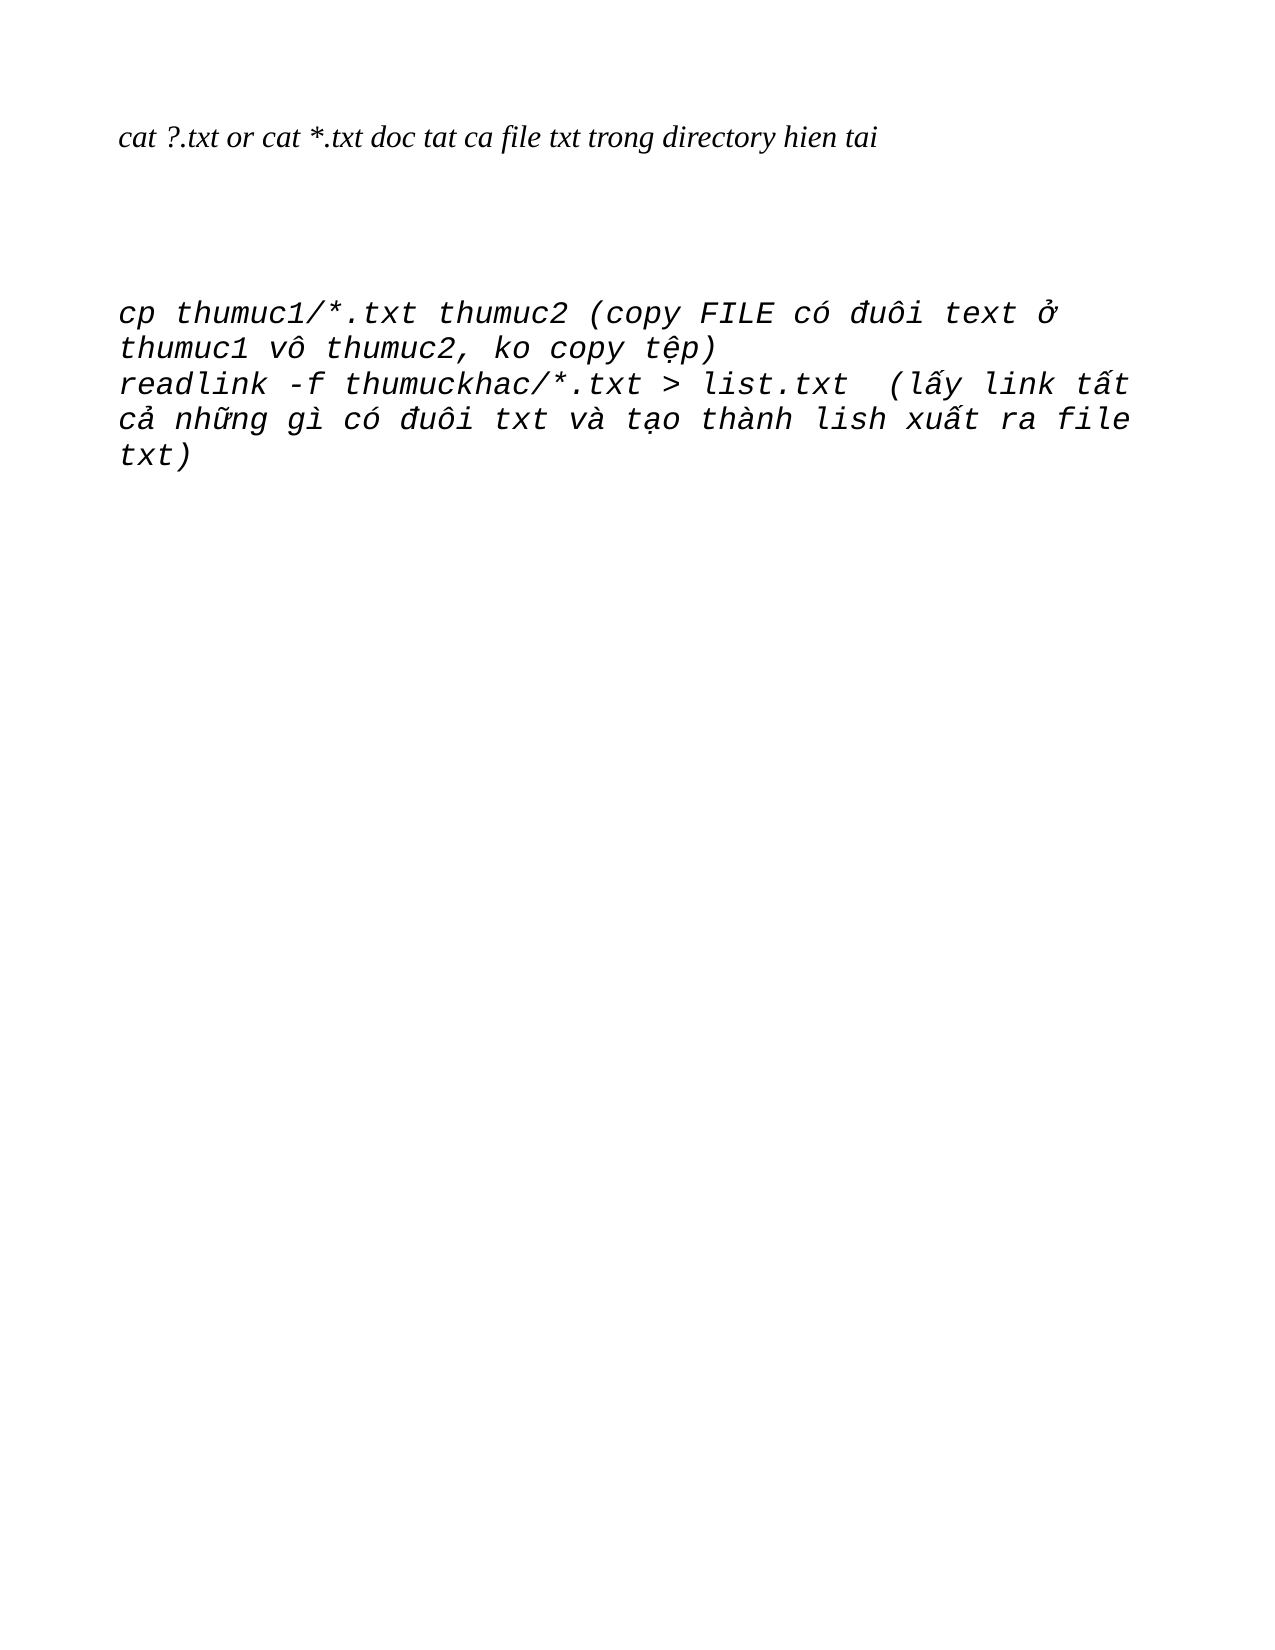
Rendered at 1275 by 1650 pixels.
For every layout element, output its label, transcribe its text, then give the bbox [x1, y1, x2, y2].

text readlink -f thumuckhac/*.txt > list.txt (lấy link tất cả những gì có đuôi txt và tạo thành lish xuất ra file txt) [118, 368, 1157, 474]
text cat ?.txt or cat *.txt doc tat ca file txt trong directory hien tai [118, 118, 1157, 154]
text cp thumuc1/*.txt thumuc2 (copy FILE có đuôi text ở thumuc1 vô thumuc2, ko copy tệp) [118, 297, 1157, 368]
